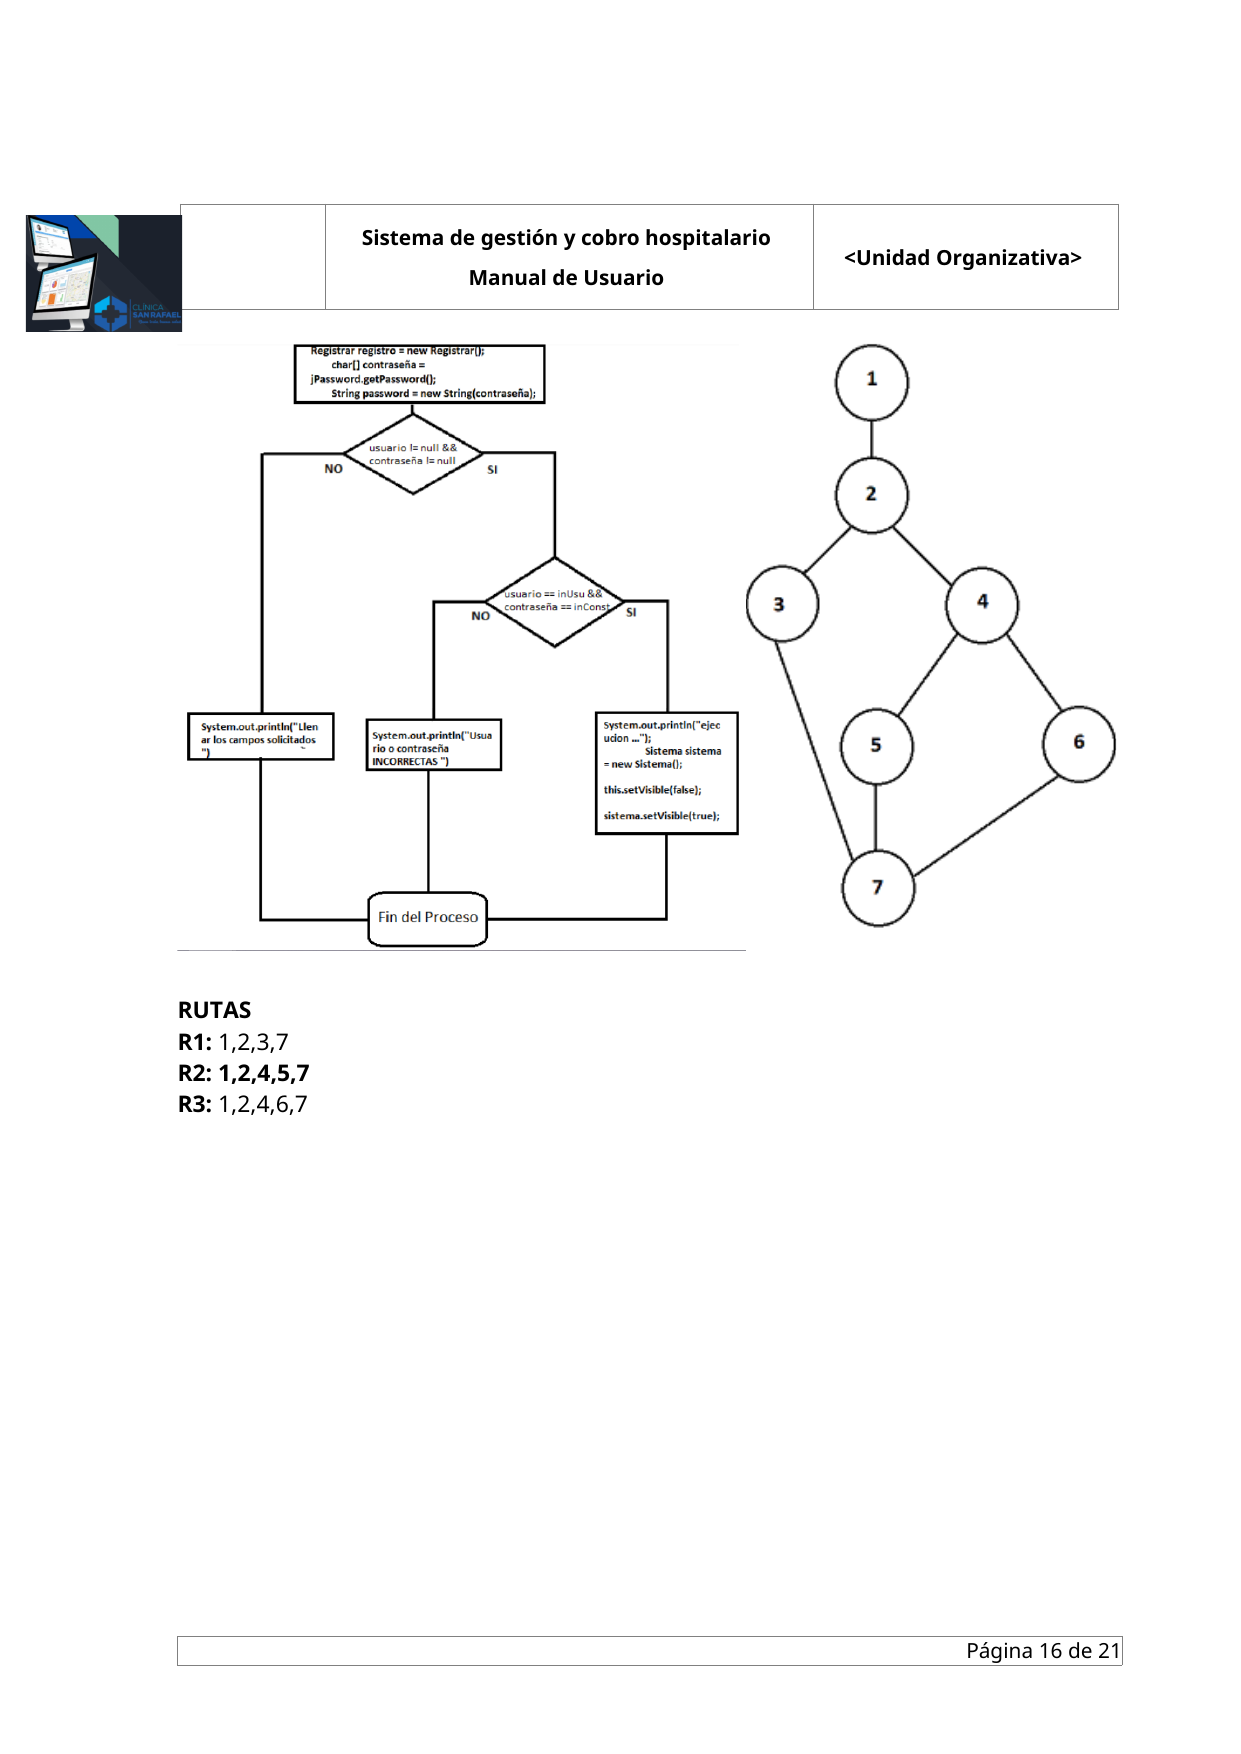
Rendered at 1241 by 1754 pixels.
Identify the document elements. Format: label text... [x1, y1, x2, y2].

text RUTAS [177, 994, 1122, 1026]
text R1: 1,2,3,7 [177, 1026, 1122, 1057]
text R2: 1,2,4,5,7 [177, 1057, 1122, 1088]
text R3: 1,2,4,6,7 [177, 1088, 1122, 1119]
